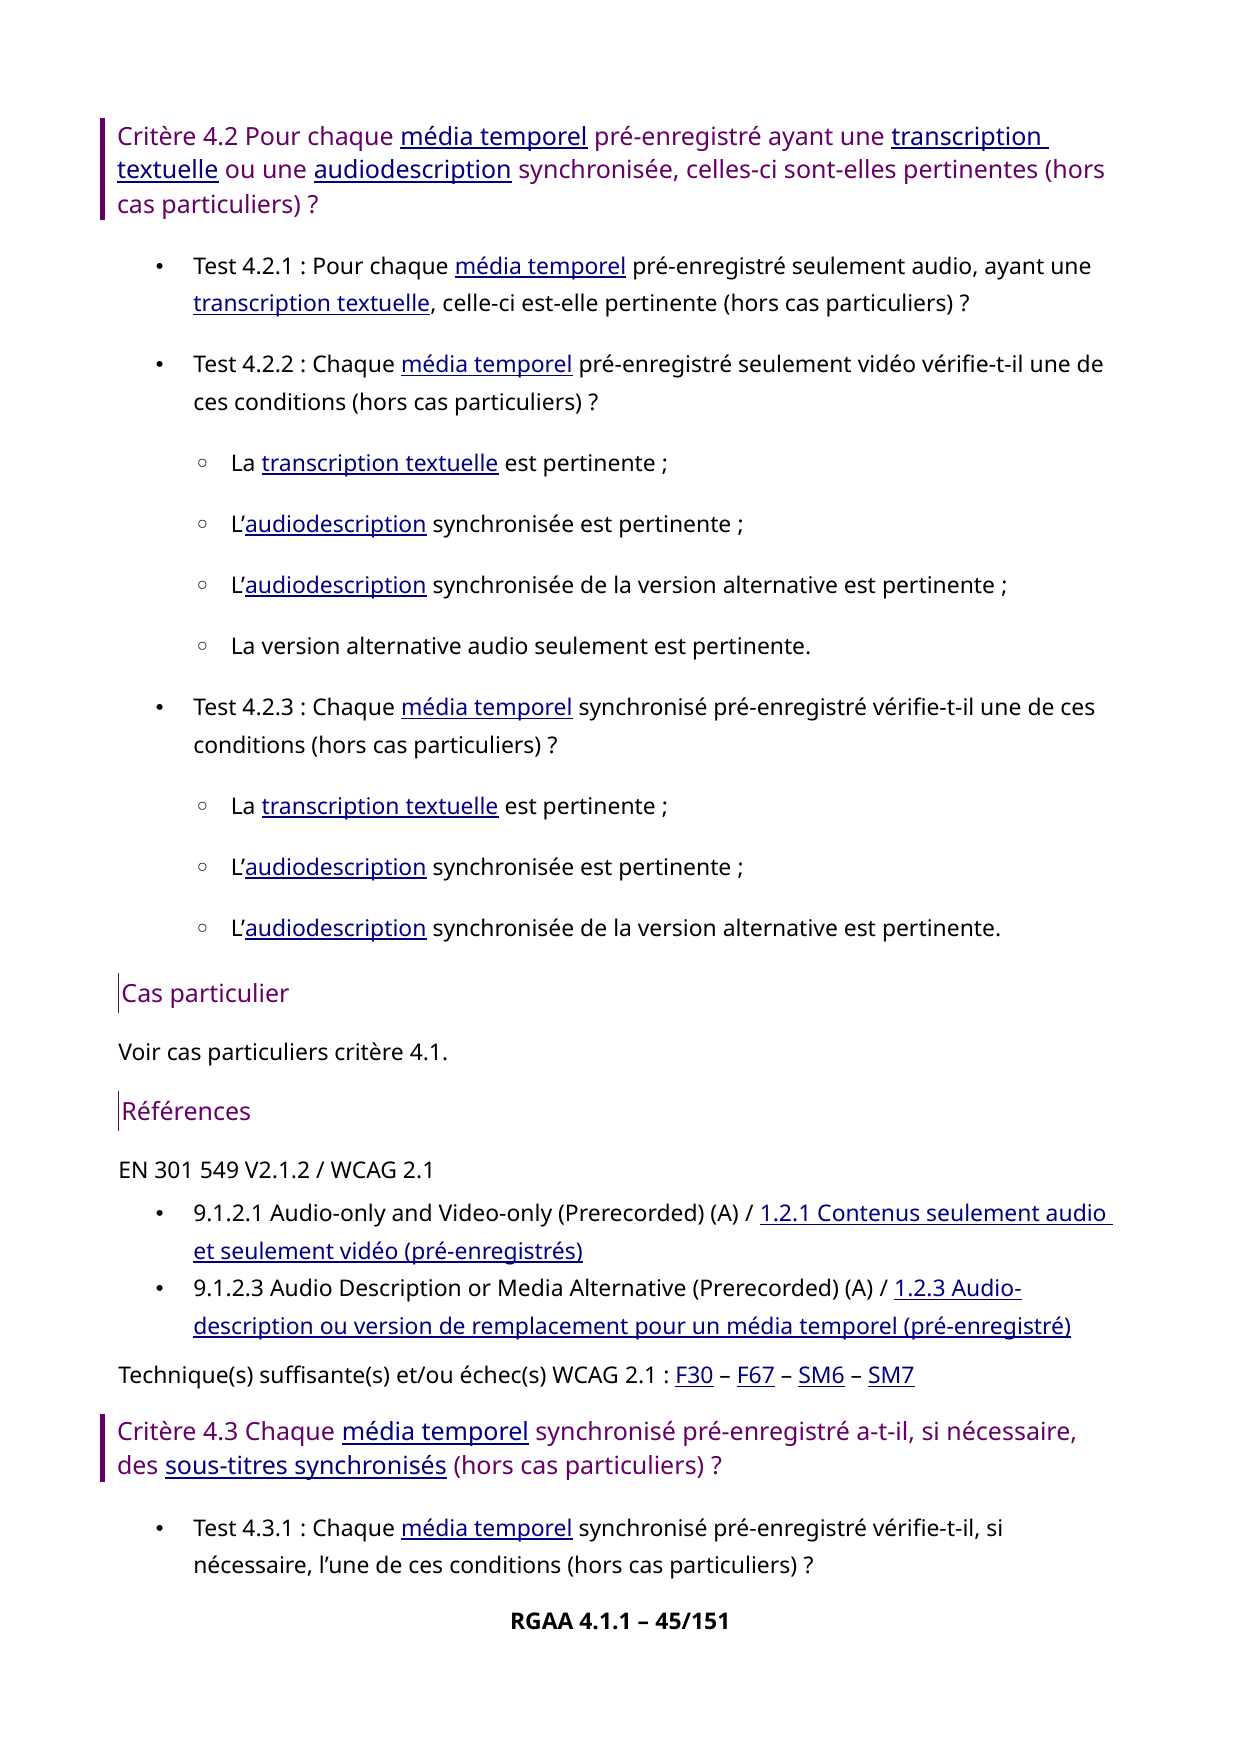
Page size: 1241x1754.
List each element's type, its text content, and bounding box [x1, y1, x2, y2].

list La transcription textuelle est pertinente ; [193, 789, 1122, 821]
list 9.1.2.1 Audio-only and Video-only (Prerecorded) (A) / 1.2.1 Contenus seulement audio et seulement vidéo (pré-enregistrés) [156, 1197, 1122, 1266]
list La transcription textuelle est pertinente ; [193, 447, 1122, 478]
list L’audiodescription synchronisée de la version alternative est pertinente. [193, 912, 1122, 943]
text EN 301 549 V2.1.2 / WCAG 2.1 [118, 1154, 1122, 1186]
subtitle Critère 4.2 Pour chaque média temporel pré-enregistré ayant une transcription textuelle ou une audiodescription synchronisée, celles-ci sont-elles pertinentes (hors cas particuliers) ? [105, 118, 1122, 220]
list Test 4.3.1 : Chaque média temporel synchronisé pré-enregistré vérifie-t-il, si nécessaire, l’une de ces conditions (hors cas particuliers) ? [156, 1512, 1122, 1580]
list Test 4.2.3 : Chaque média temporel synchronisé pré-enregistré vérifie-t-il une de ces conditions (hors cas particuliers) ? [156, 691, 1122, 760]
list L’audiodescription synchronisée de la version alternative est pertinente ; [193, 569, 1122, 600]
text Voir cas particuliers critère 4.1. [118, 1036, 1122, 1067]
list La version alternative audio seulement est pertinente. [193, 630, 1122, 661]
subtitle Cas particulier [119, 973, 1122, 1013]
list 9.1.2.3 Audio Description or Media Alternative (Prerecorded) (A) / 1.2.3 Audio-description ou version de remplacement pour un média temporel (pré-enregistré) [156, 1272, 1122, 1341]
text Technique(s) suffisante(s) et/ou échec(s) WCAG 2.1 : F30 – F67 – SM6 – SM7 [118, 1359, 1122, 1390]
list Test 4.2.2 : Chaque média temporel pré-enregistré seulement vidéo vérifie-t-il une de ces conditions (hors cas particuliers) ? [156, 348, 1122, 417]
list L’audiodescription synchronisée est pertinente ; [193, 851, 1122, 882]
list L’audiodescription synchronisée est pertinente ; [193, 508, 1122, 539]
list Test 4.2.1 : Pour chaque média temporel pré-enregistré seulement audio, ayant une transcription textuelle, celle-ci est-elle pertinente (hors cas particuliers) ? [156, 250, 1122, 318]
subtitle Critère 4.3 Chaque média temporel synchronisé pré-enregistré a-t-il, si nécessaire, des sous-titres synchronisés (hors cas particuliers) ? [105, 1414, 1122, 1482]
subtitle Références [119, 1091, 1122, 1131]
